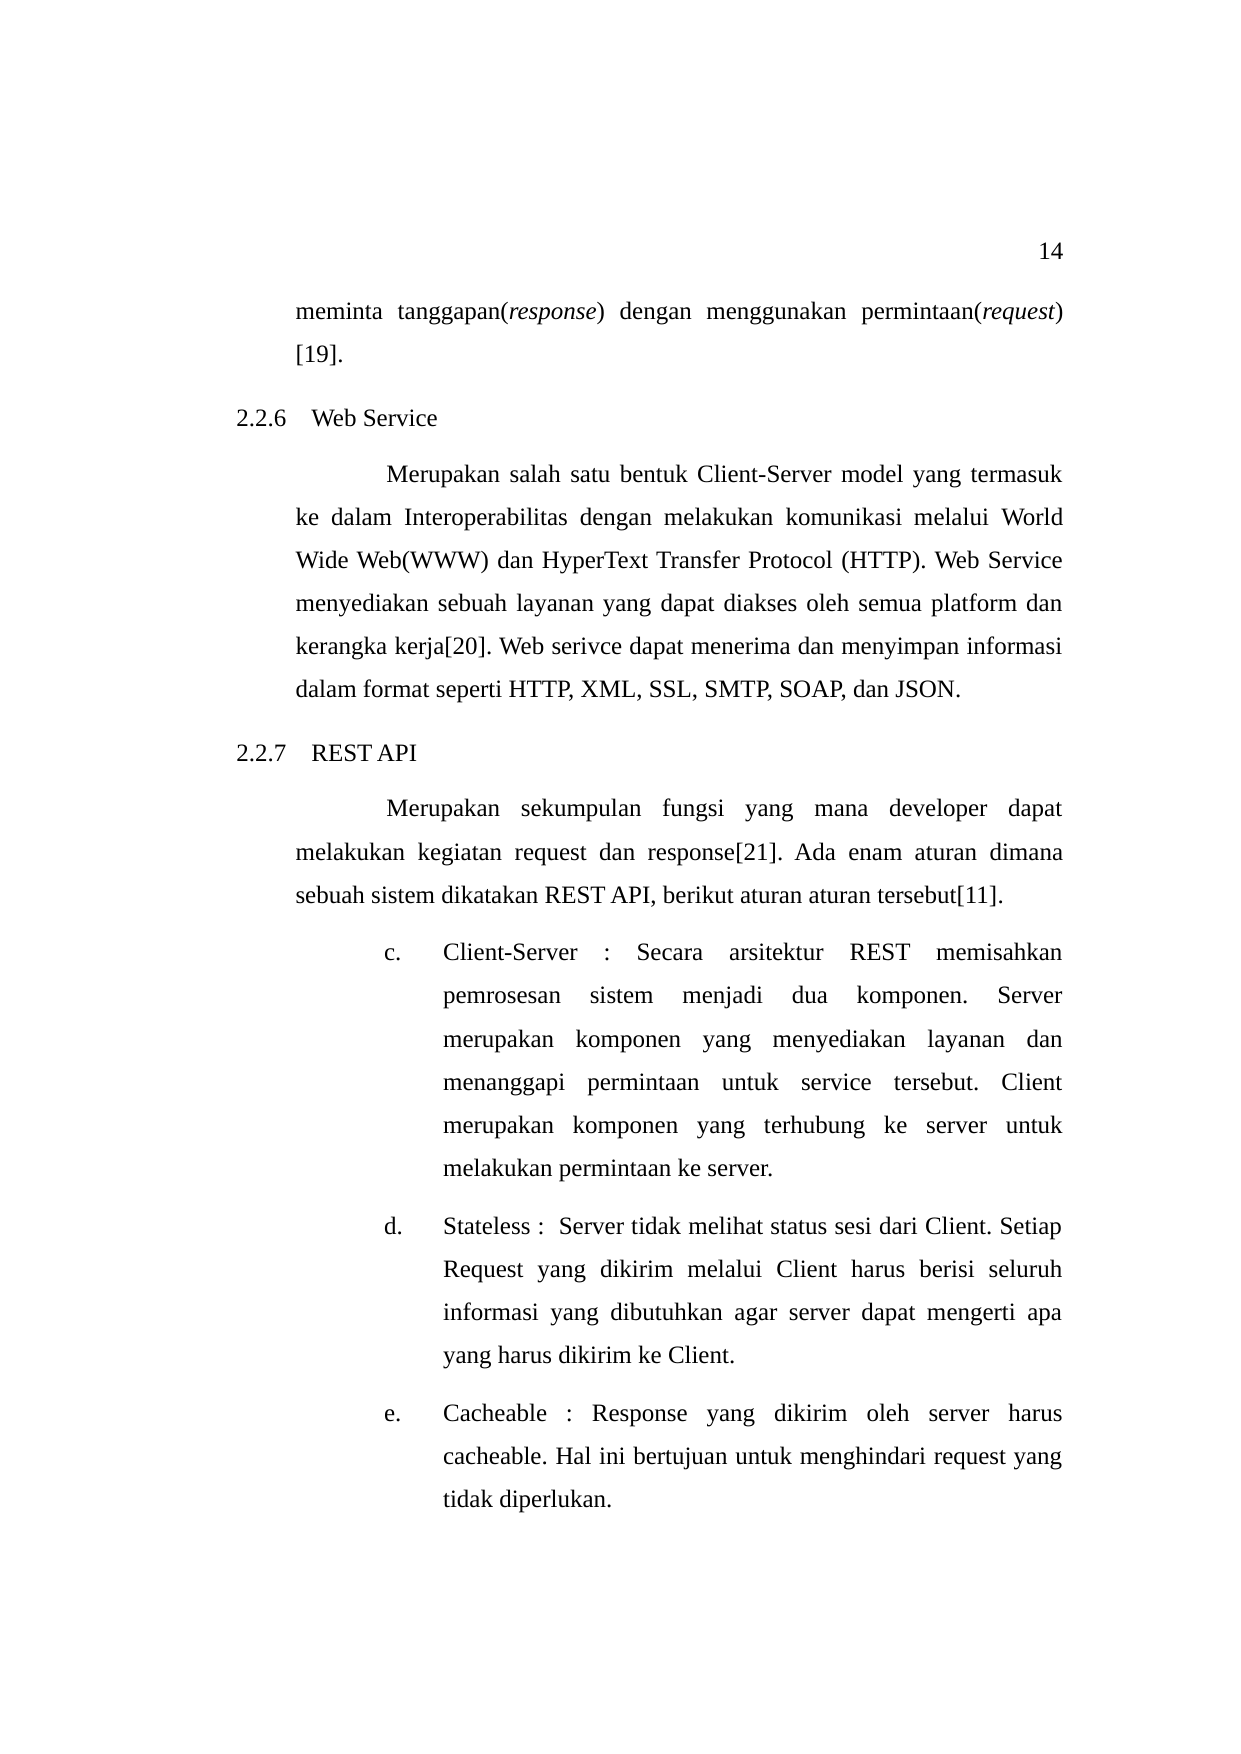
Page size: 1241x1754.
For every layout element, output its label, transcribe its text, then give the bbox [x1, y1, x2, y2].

text Merupakan sekumpulan fungsi yang mana developer dapat melakukan kegiatan request dan response[21]. Ada enam aturan dimana sebuah sistem dikatakan REST API, berikut aturan aturan tersebut[11]. [295, 793, 1063, 908]
text Merupakan salah satu bentuk Client-Server model yang termasuk ke dalam Interoperabilitas dengan melakukan komunikasi melalui World Wide Web(WWW) dan HyperText Transfer Protocol (HTTP). Web Service menyediakan sebuah layanan yang dapat diakses oleh semua platform dan kerangka kerja[20]. Web serivce dapat menerima dan menyimpan informasi dalam format seperti HTTP, XML, SSL, SMTP, SOAP, dan JSON. [295, 459, 1063, 703]
subtitle Stateless : Server tidak melihat status sesi dari Client. Setiap Request yang dikirim melalui Client harus berisi seluruh informasi yang dibutuhkan agar server dapat mengerti apa yang harus dikirim ke Client. [384, 1211, 1063, 1369]
subtitle REST API [236, 738, 1063, 767]
text meminta tanggapan(response) dengan menggunakan permintaan(request)[19]. [295, 296, 1063, 368]
subtitle Cacheable : Response yang dikirim oleh server harus cacheable. Hal ini bertujuan untuk menghindari request yang tidak diperlukan. [384, 1398, 1063, 1513]
subtitle Web Service [236, 403, 1063, 432]
subtitle Client-Server : Secara arsitektur REST memisahkan pemrosesan sistem menjadi dua komponen. Server merupakan komponen yang menyediakan layanan dan menanggapi permintaan untuk service tersebut. Client merupakan komponen yang terhubung ke server untuk melakukan permintaan ke server. [384, 937, 1063, 1182]
